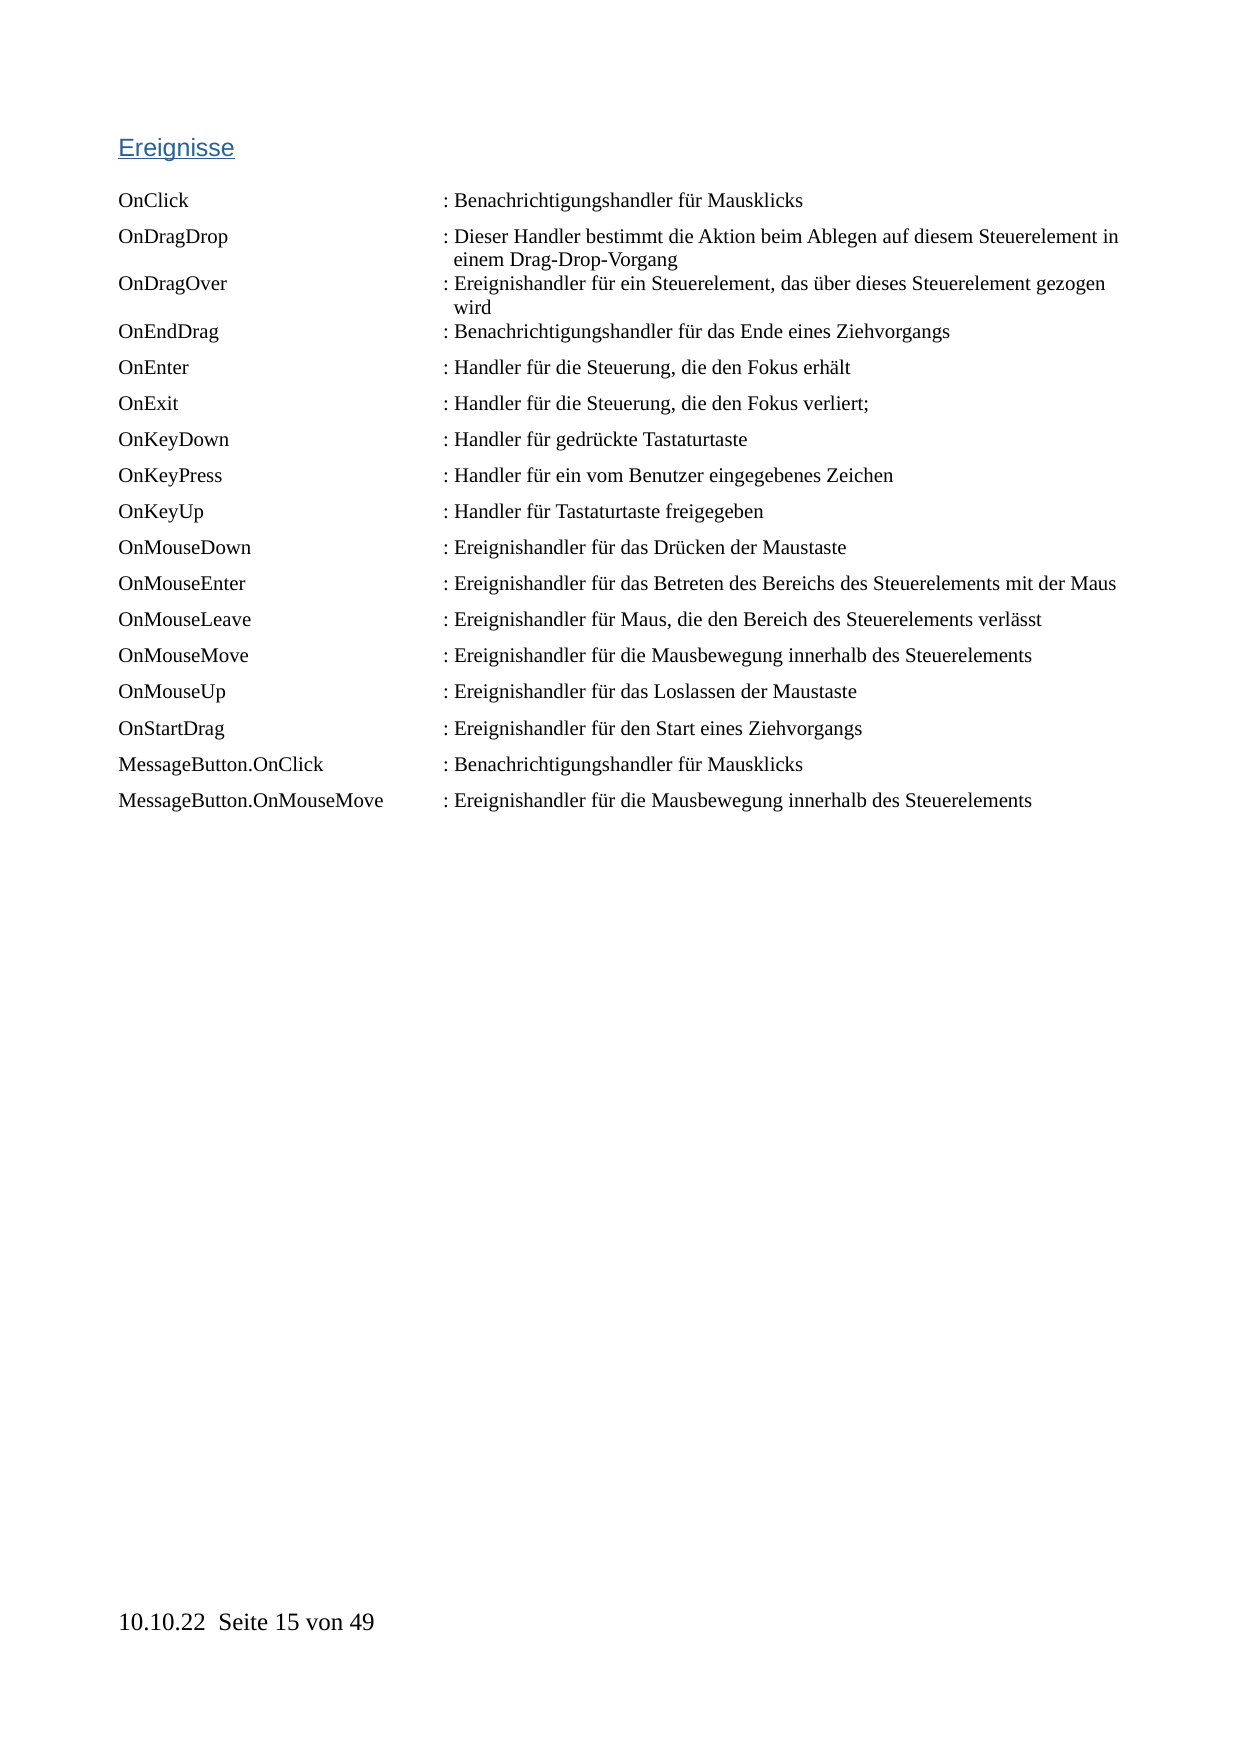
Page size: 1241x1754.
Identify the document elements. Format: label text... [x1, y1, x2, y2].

subtitle Ereignisse [118, 133, 1122, 161]
text OnStartDrag : Ereignishandler für den Start eines Ziehvorgangs [118, 715, 1122, 739]
text OnDragDrop : Dieser Handler bestimmt die Aktion beim Ablegen auf diesem Steuerelement in einem Drag-Drop-Vorgang [118, 224, 1122, 272]
text OnMouseEnter : Ereignishandler für das Betreten des Bereichs des Steuerelements mit der Maus [118, 571, 1122, 595]
text OnMouseMove : Ereignishandler für die Mausbewegung innerhalb des Steuerelements [118, 643, 1122, 667]
text OnMouseDown : Ereignishandler für das Drücken der Maustaste [118, 535, 1122, 559]
text OnMouseUp : Ereignishandler für das Loslassen der Maustaste [118, 679, 1122, 703]
text OnKeyUp : Handler für Tastaturtaste freigegeben [118, 499, 1122, 523]
text OnClick : Benachrichtigungshandler für Mausklicks [118, 188, 1122, 212]
text OnKeyDown : Handler für gedrückte Tastaturtaste [118, 427, 1122, 451]
text MessageButton.OnClick : Benachrichtigungshandler für Mausklicks [118, 751, 1122, 776]
text OnExit : Handler für die Steuerung, die den Fokus verliert; [118, 391, 1122, 415]
text OnDragOver : Ereignishandler für ein Steuerelement, das über dieses Steuerelement gezogen wird [118, 272, 1122, 319]
text OnEnter : Handler für die Steuerung, die den Fokus erhält [118, 355, 1122, 379]
text OnEndDrag : Benachrichtigungshandler für das Ende eines Ziehvorgangs [118, 319, 1122, 343]
text OnKeyPress : Handler für ein vom Benutzer eingegebenes Zeichen [118, 463, 1122, 487]
text MessageButton.OnMouseMove : Ereignishandler für die Mausbewegung innerhalb des Steuerelements [118, 787, 1122, 812]
text OnMouseLeave : Ereignishandler für Maus, die den Bereich des Steuerelements verlässt [118, 607, 1122, 631]
